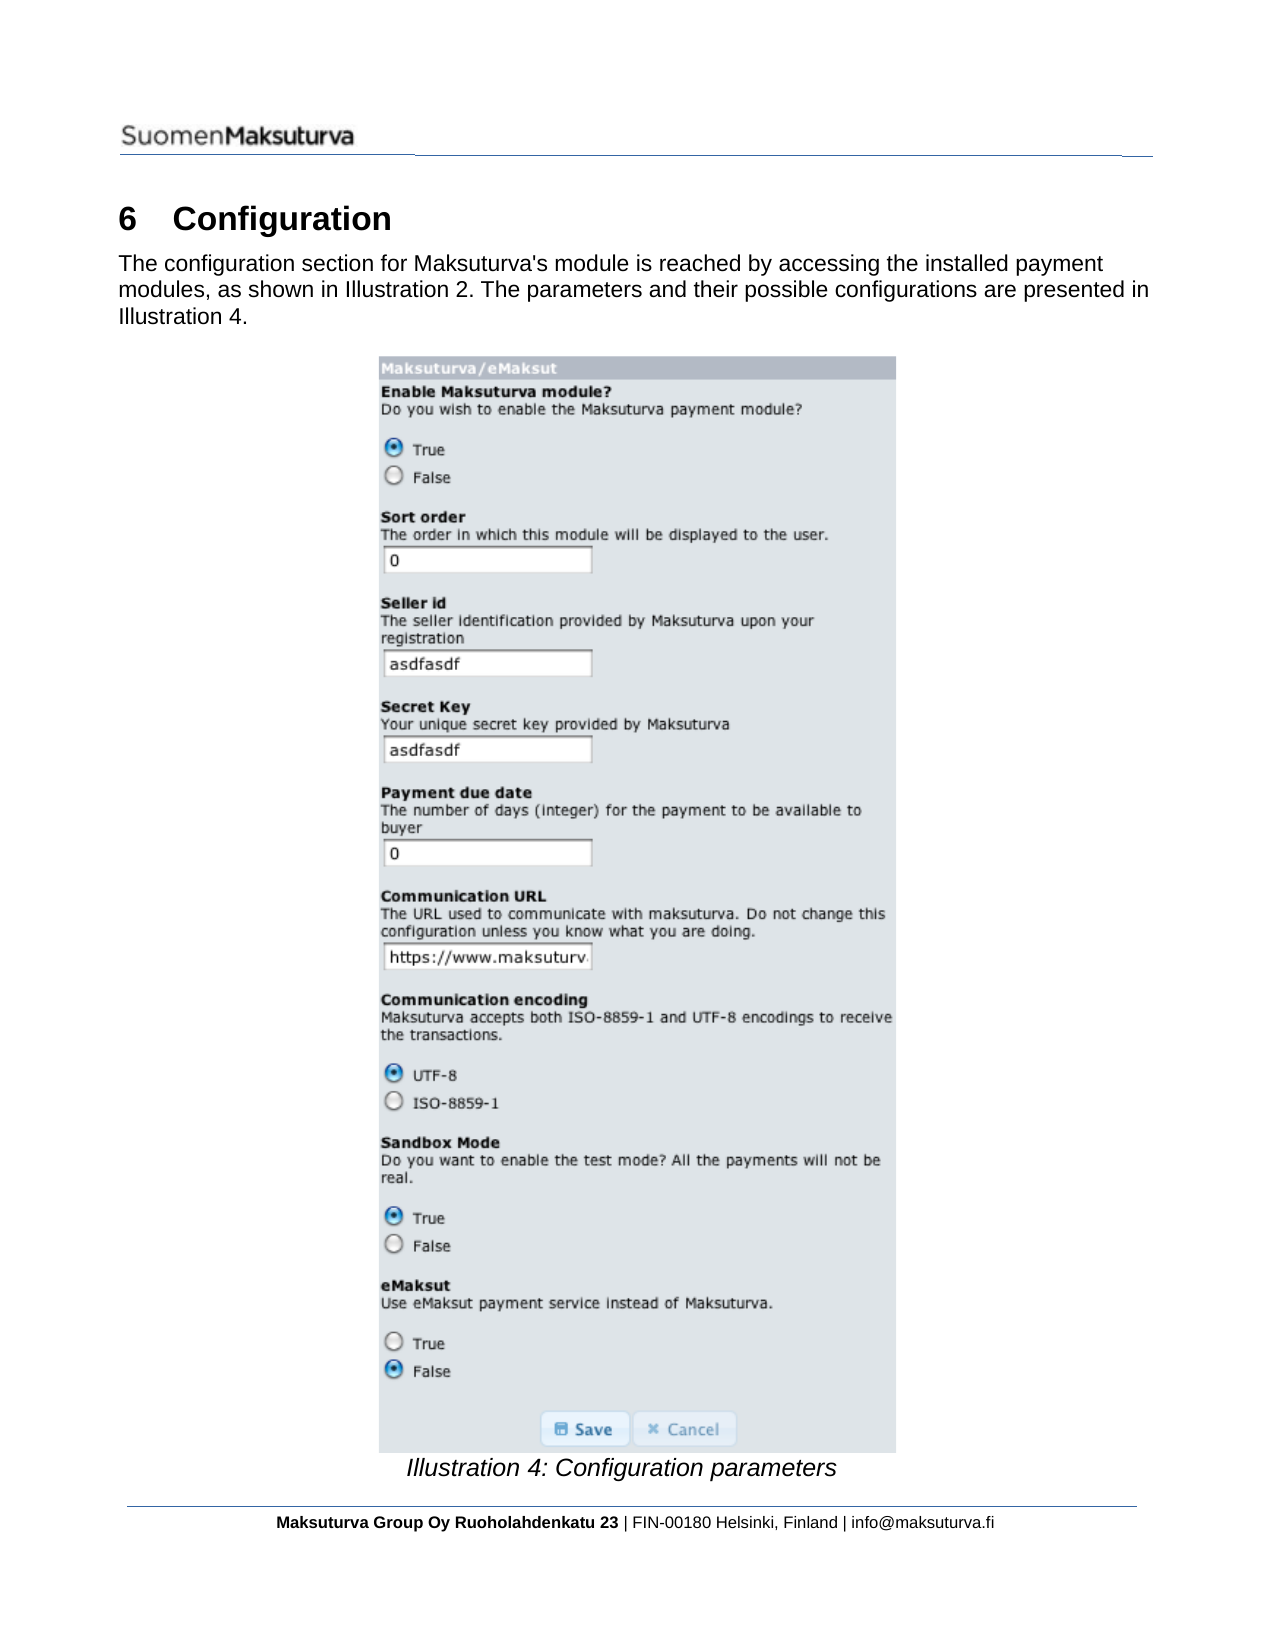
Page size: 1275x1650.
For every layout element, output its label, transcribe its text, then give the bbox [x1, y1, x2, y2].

picture [378, 355, 897, 1453]
text Illustration 4: Configuration parameters [406, 1453, 869, 1481]
subtitle Configuration [118, 199, 1157, 238]
text The configuration section for Maksuturva's module is reached by accessing the installed payment modules, as shown in Illustration 2. The parameters and their possible configurations are presented in Illustration 4. [118, 250, 1157, 329]
picture [120, 124, 358, 147]
